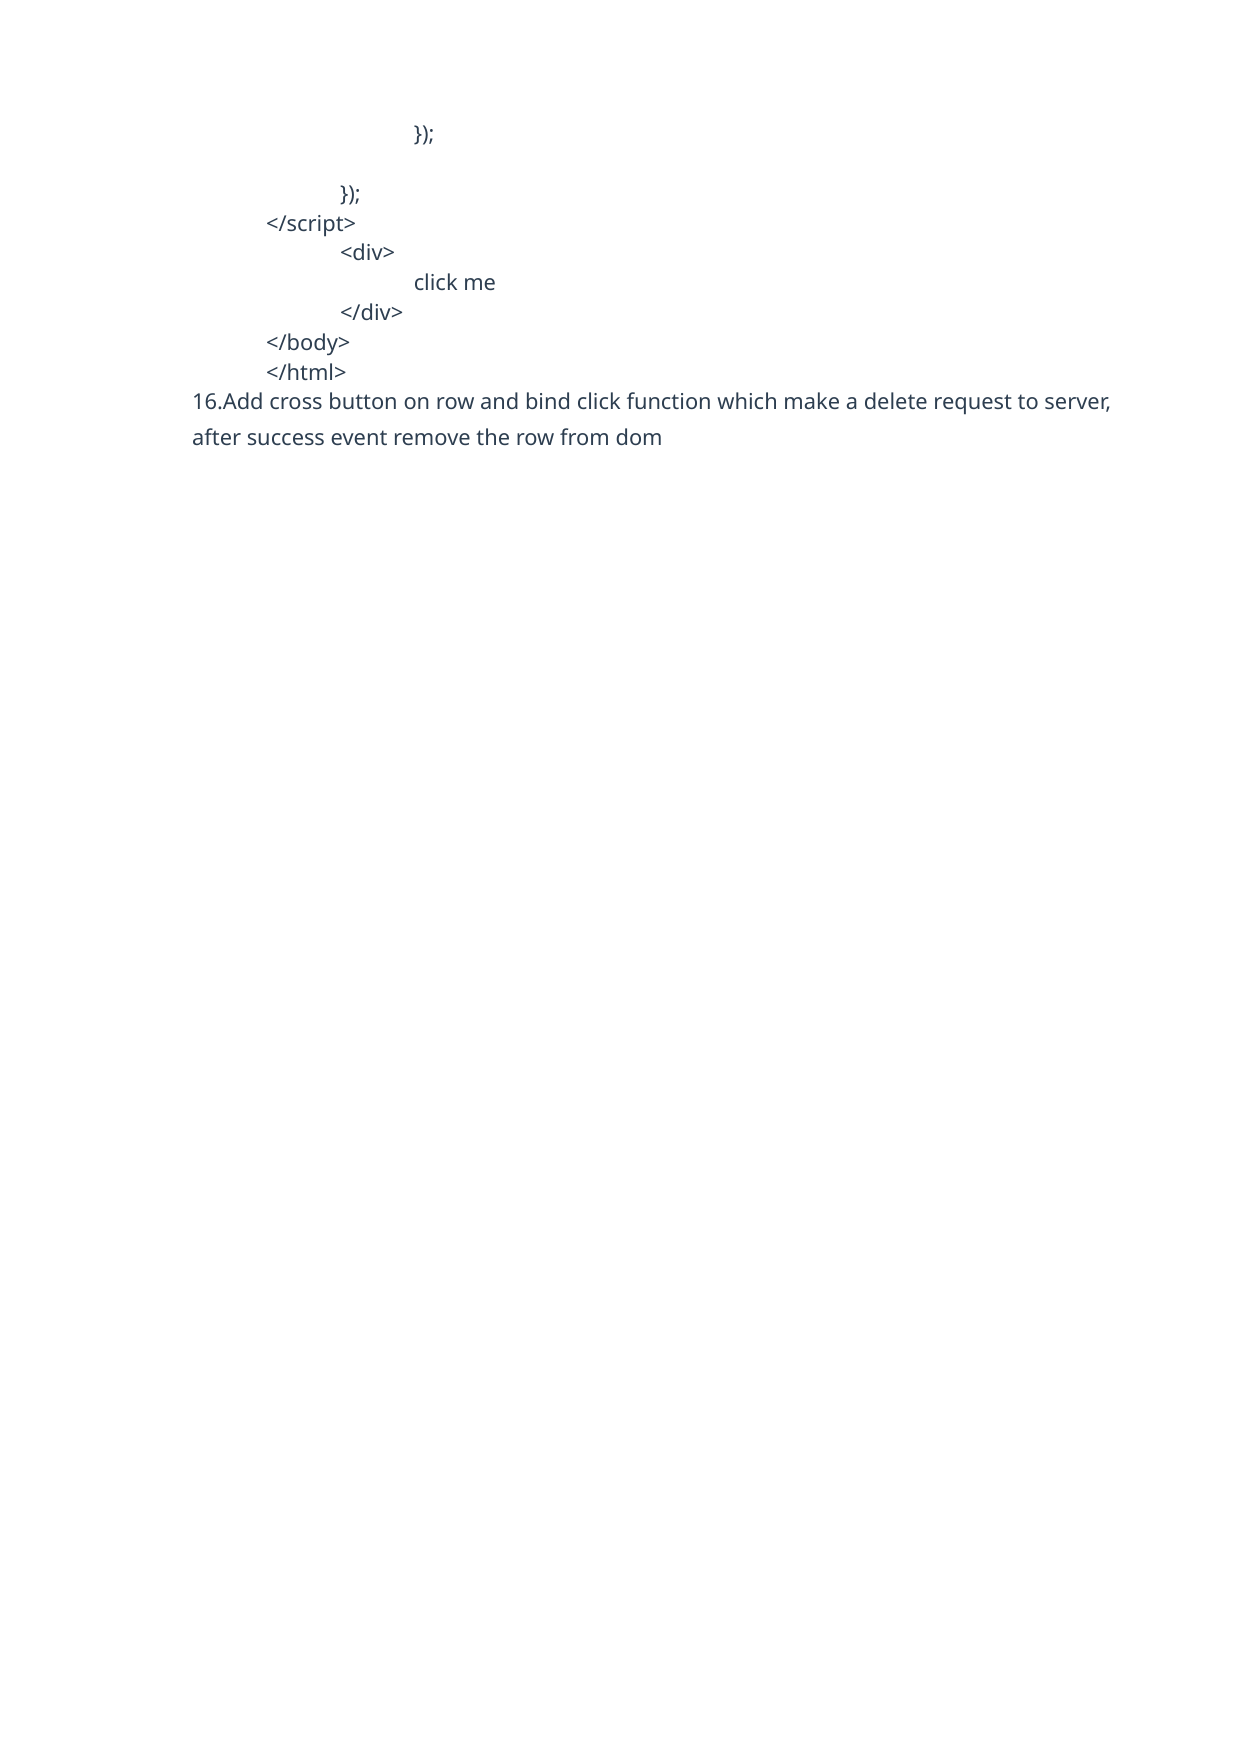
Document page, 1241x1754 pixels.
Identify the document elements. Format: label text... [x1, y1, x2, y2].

text click me [266, 267, 1122, 297]
text </html> [266, 356, 1122, 386]
list Add cross button on row and bind click function which make a delete request to server, after success event remove the row from dom [118, 386, 1122, 452]
text }); [266, 178, 1122, 207]
text <div> [266, 237, 1122, 267]
text }); [266, 118, 1122, 148]
text </body> [266, 327, 1122, 356]
text </div> [266, 297, 1122, 327]
text </script> [266, 207, 1122, 237]
